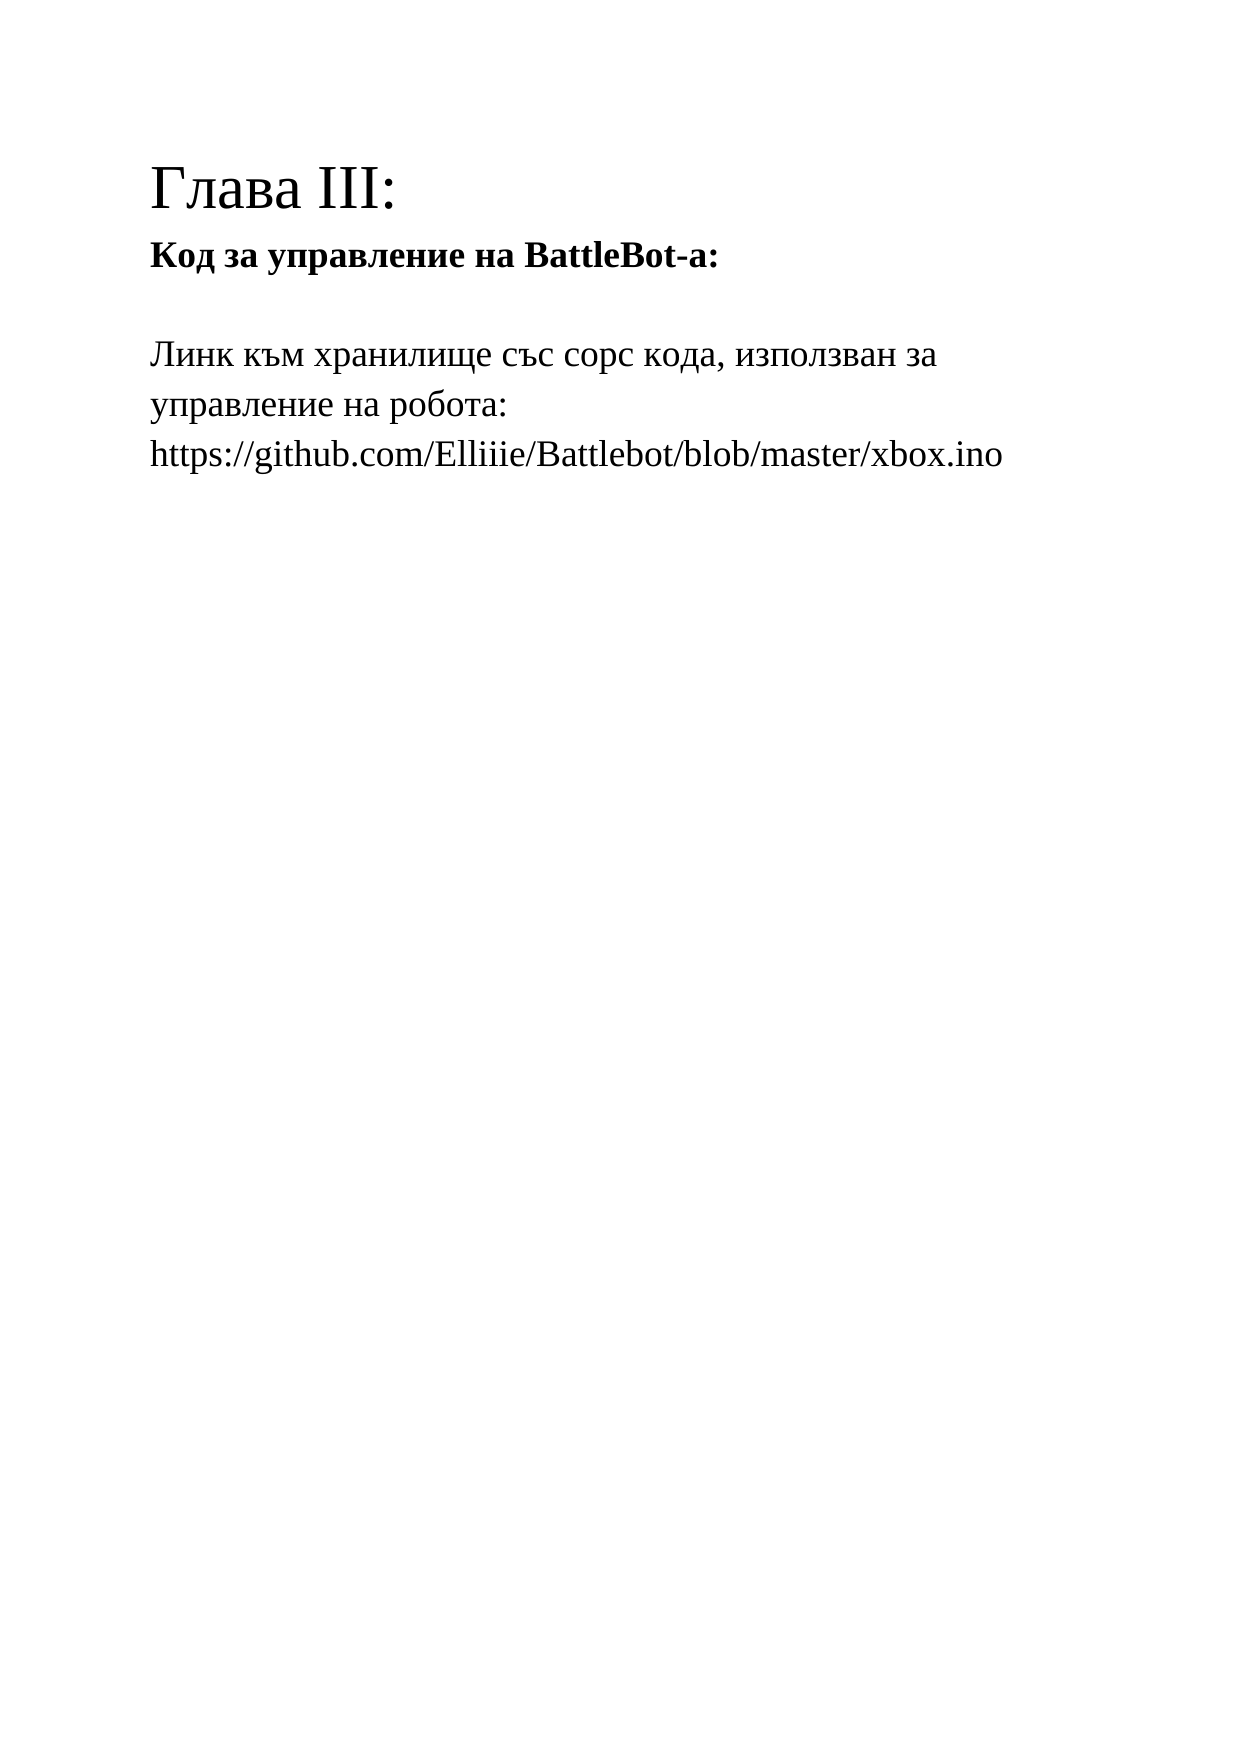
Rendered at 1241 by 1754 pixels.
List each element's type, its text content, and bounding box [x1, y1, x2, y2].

text Линк към хранилище със сорс кода, използван за управление на робота: https://github.com/Elliiie/Battlebot/blob/master/xbox.ino [150, 332, 1090, 474]
text Глава III: [150, 150, 1090, 222]
text Код за управление на BattleBot-a: [150, 233, 1090, 276]
